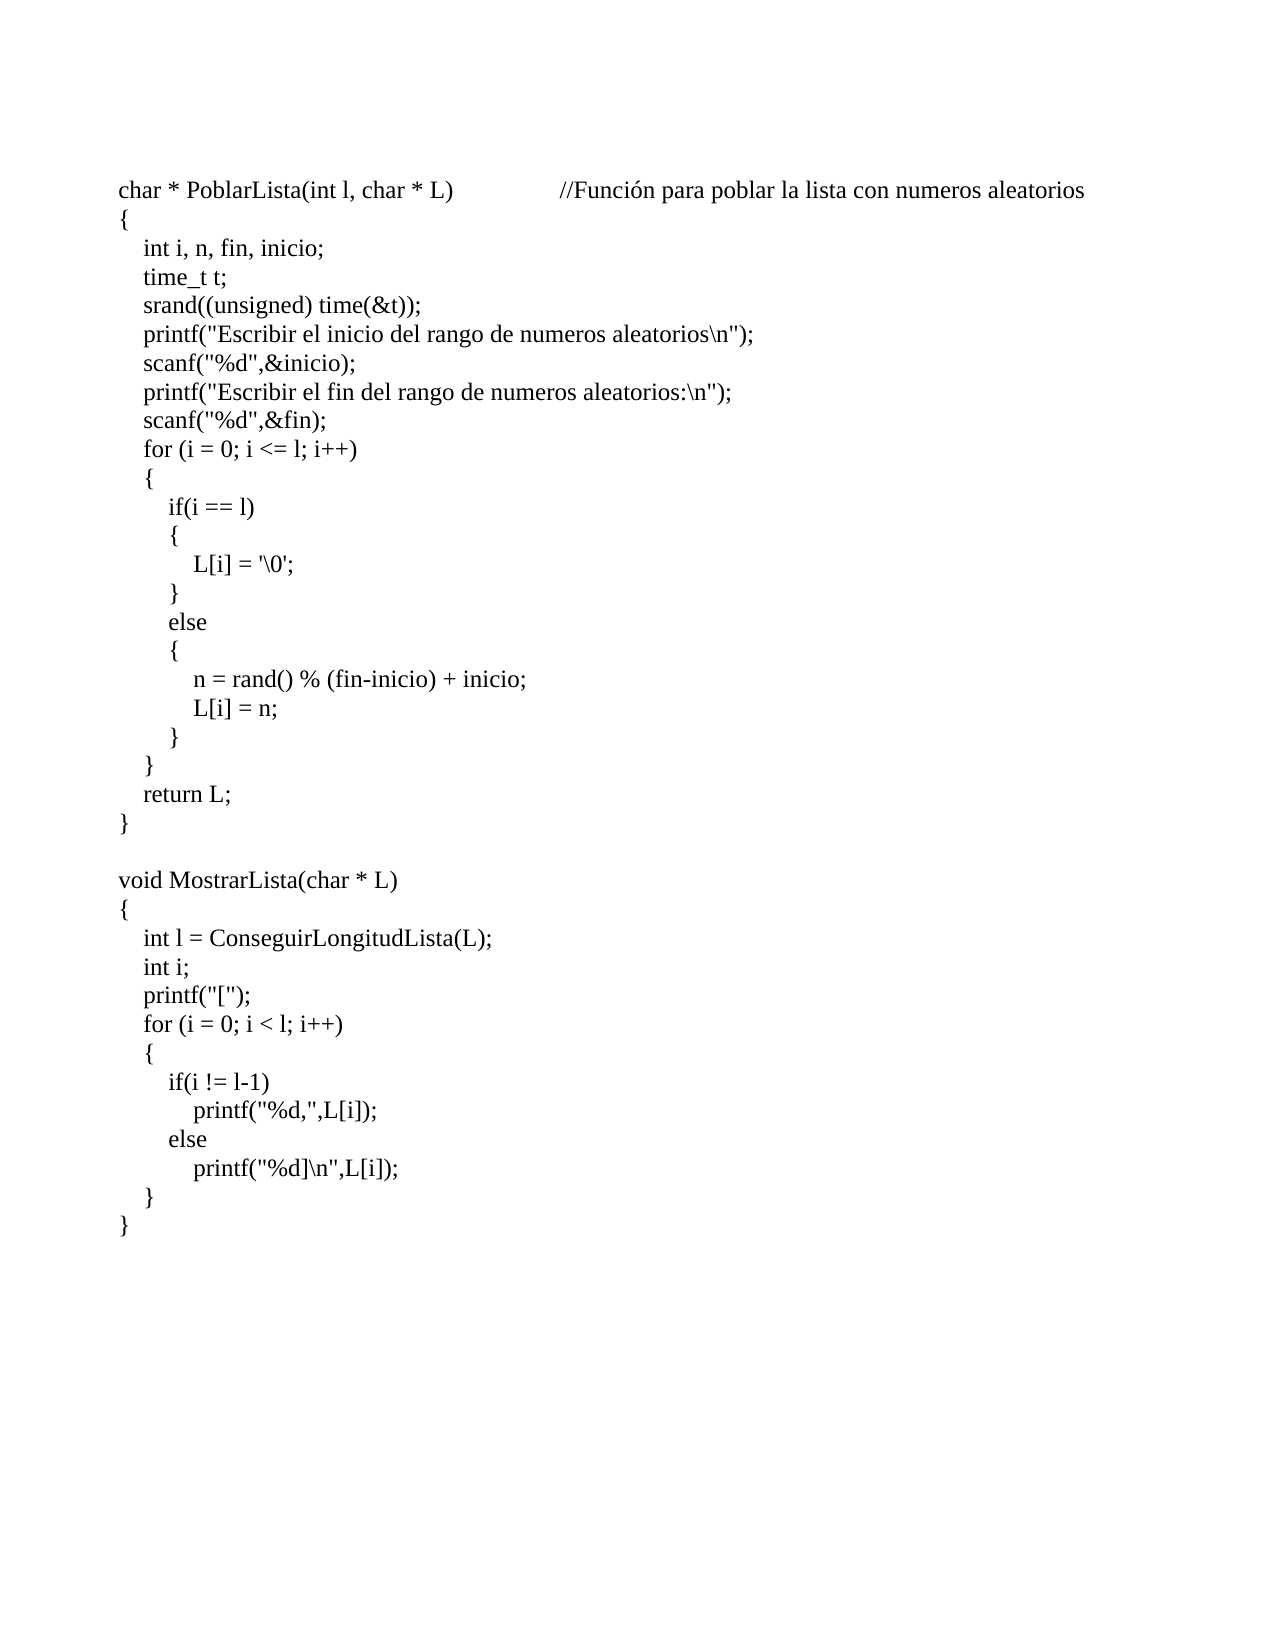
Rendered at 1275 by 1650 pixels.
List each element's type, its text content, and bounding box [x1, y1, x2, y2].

text int i; [118, 952, 1157, 981]
text } [118, 722, 1157, 751]
text else [118, 1124, 1157, 1153]
text void MostrarLista(char * L) [118, 866, 1157, 894]
text printf("%d,",L[i]); [118, 1096, 1157, 1124]
text } [118, 751, 1157, 779]
text } [118, 1211, 1157, 1239]
text if(i == l) [118, 492, 1157, 521]
text return L; [118, 779, 1157, 808]
text int i, n, fin, inicio; [118, 233, 1157, 262]
text for (i = 0; i <= l; i++) [118, 434, 1157, 463]
text L[i] = '\0'; [118, 549, 1157, 578]
text printf("Escribir el fin del rango de numeros aleatorios:\n"); [118, 377, 1157, 406]
text for (i = 0; i < l; i++) [118, 1009, 1157, 1038]
text scanf("%d",&fin); [118, 406, 1157, 434]
text } [118, 808, 1157, 837]
text if(i != l-1) [118, 1067, 1157, 1096]
text { [118, 1038, 1157, 1067]
text int l = ConseguirLongitudLista(L); [118, 923, 1157, 952]
text srand((unsigned) time(&t)); [118, 291, 1157, 319]
text char * PoblarLista(int l, char * L) //Función para poblar la lista con numeros aleatorios [118, 176, 1157, 204]
text L[i] = n; [118, 693, 1157, 722]
text { [118, 463, 1157, 492]
text scanf("%d",&inicio); [118, 348, 1157, 377]
text n = rand() % (fin-inicio) + inicio; [118, 664, 1157, 693]
text else [118, 607, 1157, 636]
text { [118, 204, 1157, 233]
text printf("%d]\n",L[i]); [118, 1153, 1157, 1182]
text } [118, 1182, 1157, 1211]
text { [118, 636, 1157, 664]
text printf("Escribir el inicio del rango de numeros aleatorios\n"); [118, 319, 1157, 348]
text { [118, 521, 1157, 549]
text } [118, 578, 1157, 607]
text { [118, 894, 1157, 923]
text printf("["); [118, 981, 1157, 1009]
text time_t t; [118, 262, 1157, 291]
